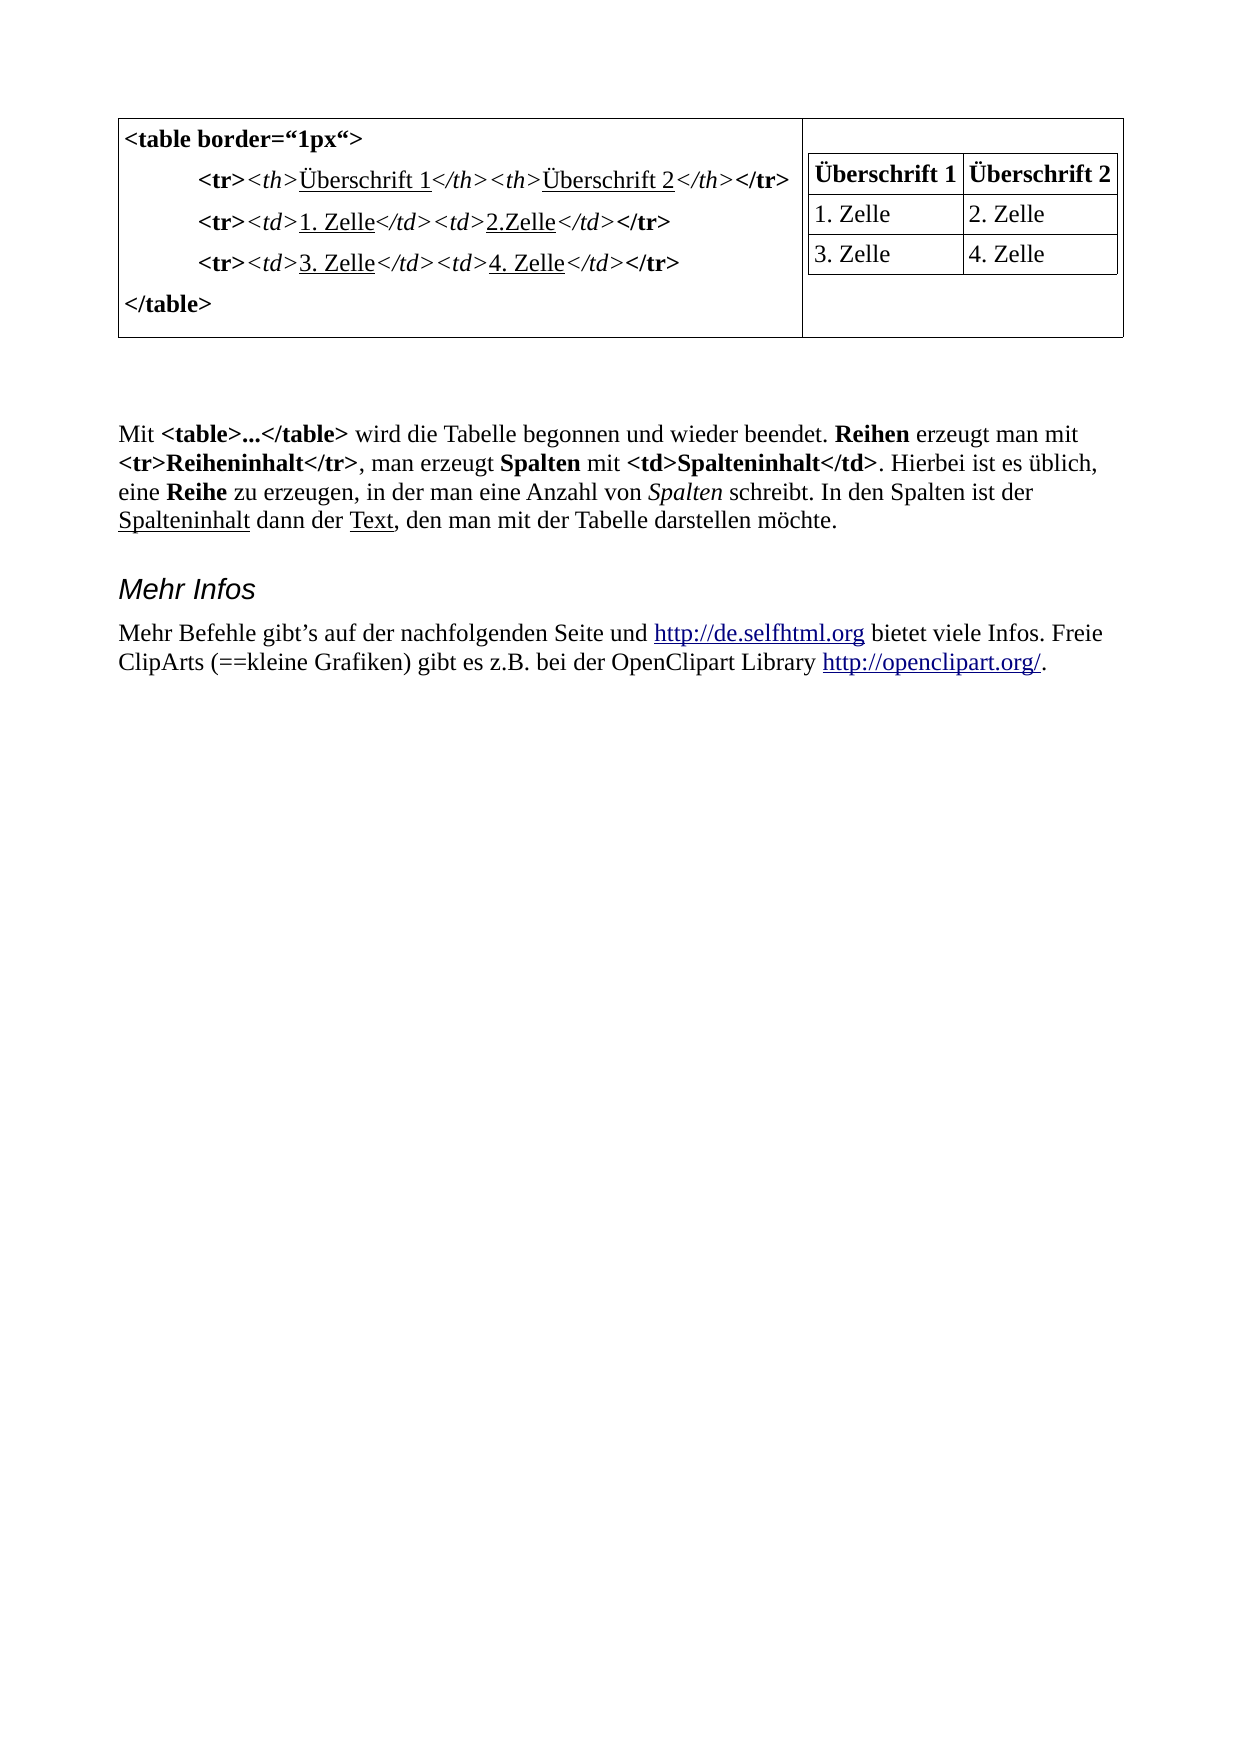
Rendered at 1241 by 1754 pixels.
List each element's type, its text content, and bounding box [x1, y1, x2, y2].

table_header <table border=“1px“> <tr><th>Überschrift 1</th><th>Überschrift 2</th></tr> <tr><td>1. Zelle</td><td>2.Zelle</td></tr> <tr><td>3. Zelle</td><td>4. Zelle</td></tr> </table> [119, 119, 802, 336]
table_cell 3. Zelle [809, 235, 963, 274]
table_header [803, 119, 1123, 336]
text Mit <table>...</table> wird die Tabelle begonnen und wieder beendet. Reihen erzeugt man mit <tr>Reiheninhalt</tr>, man erzeugt Spalten mit <td>Spalteninhalt</td>. Hierbei ist es üblich, eine Reihe zu erzeugen, in der man eine Anzahl von Spalten schreibt. In den Spalten ist der Spalteninhalt dann der Text, den man mit der Tabelle darstellen möchte. [118, 419, 1122, 534]
text Mehr Befehle gibt’s auf der nachfolgenden Seite und http://de.selfhtml.org bietet viele Infos. Freie ClipArts (==kleine Grafiken) gibt es z.B. bei der OpenClipart Library http://openclipart.org/. [118, 618, 1122, 675]
table_cell 2. Zelle [964, 195, 1117, 234]
table_cell 1. Zelle [809, 195, 963, 234]
table_cell 4. Zelle [964, 235, 1117, 274]
table_header Überschrift 1 [809, 154, 963, 193]
subtitle Mehr Infos [118, 572, 1122, 605]
table_header Überschrift 2 [964, 154, 1117, 193]
